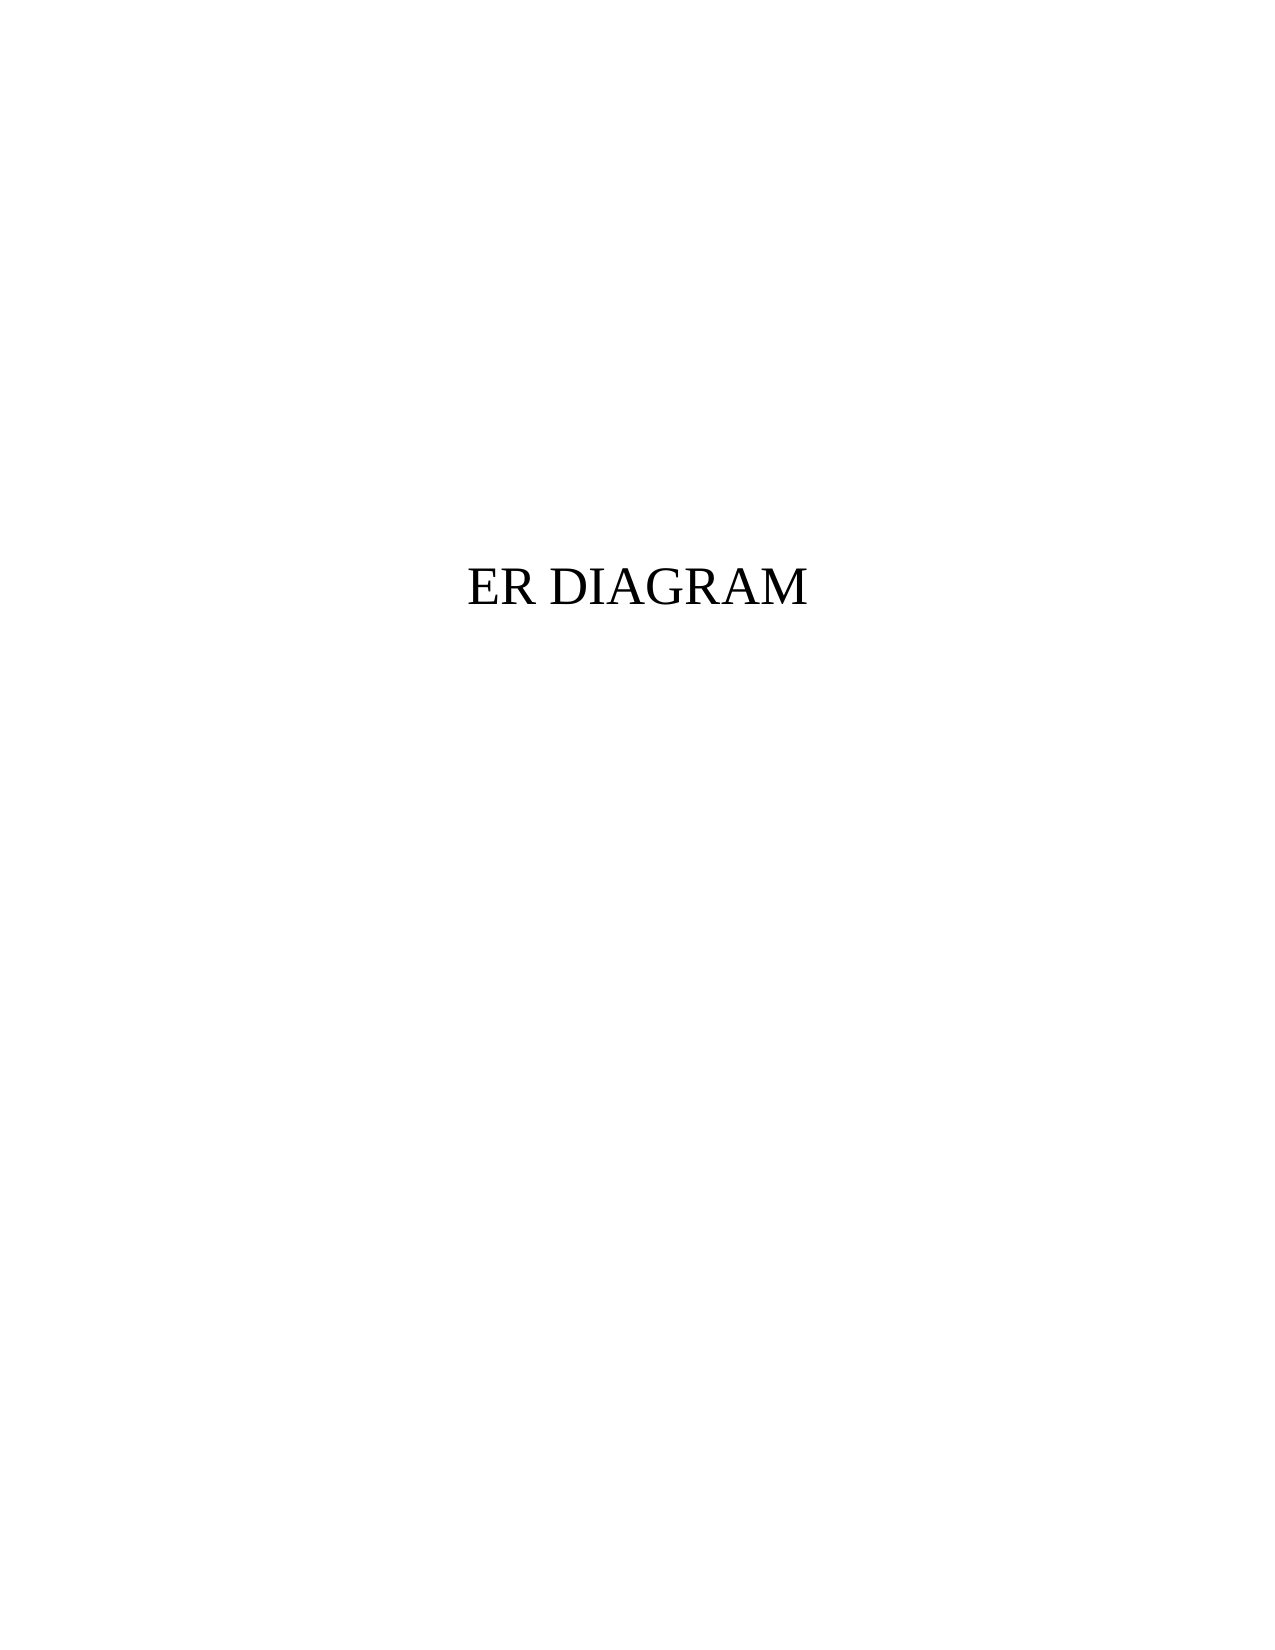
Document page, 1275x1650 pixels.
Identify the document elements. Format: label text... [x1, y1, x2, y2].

text ER DIAGRAM [118, 554, 1157, 616]
